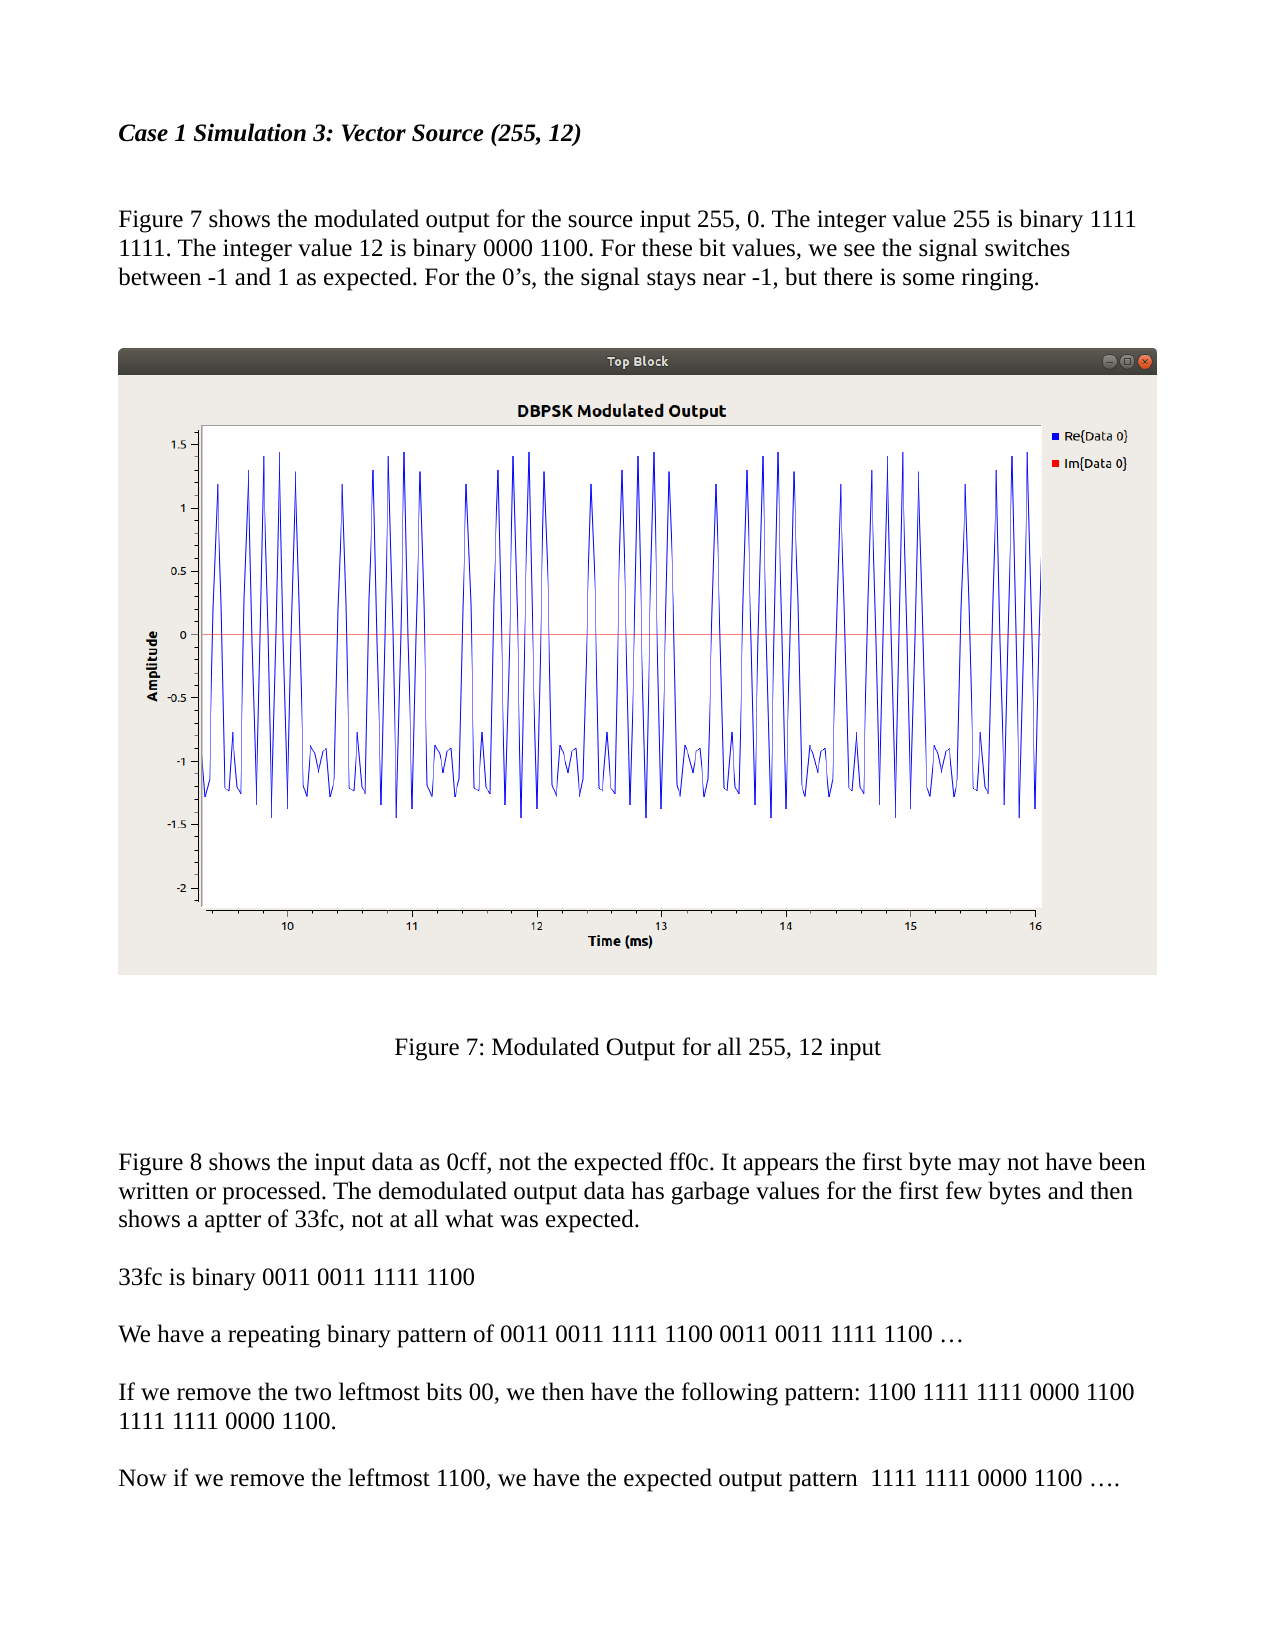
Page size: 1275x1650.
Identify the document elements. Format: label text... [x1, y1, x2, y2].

text We have a repeating binary pattern of 0011 0011 1111 1100 0011 0011 1111 1100 … [118, 1319, 1157, 1348]
text Figure 7: Modulated Output for all 255, 12 input [118, 1032, 1157, 1061]
text 33fc is binary 0011 0011 1111 1100 [118, 1262, 1157, 1291]
picture [118, 348, 1157, 975]
text Case 1 Simulation 3: Vector Source (255, 12) [118, 118, 1157, 147]
text Figure 7 shows the modulated output for the source input 255, 0. The integer value 255 is binary 1111 1111. The integer value 12 is binary 0000 1100. For these bit values, we see the signal switches between -1 and 1 as expected. For the 0’s, the signal stays near -1, but there is some ringing. [118, 204, 1157, 291]
text Now if we remove the leftmost 1100, we have the expected output pattern 1111 1111 0000 1100 …. [118, 1463, 1157, 1492]
text Figure 8 shows the input data as 0cff, not the expected ff0c. It appears the first byte may not have been written or processed. The demodulated output data has garbage values for the first few bytes and then shows a aptter of 33fc, not at all what was expected. [118, 1147, 1157, 1233]
text If we remove the two leftmost bits 00, we then have the following pattern: 1100 1111 1111 0000 1100 1111 1111 0000 1100. [118, 1377, 1157, 1434]
